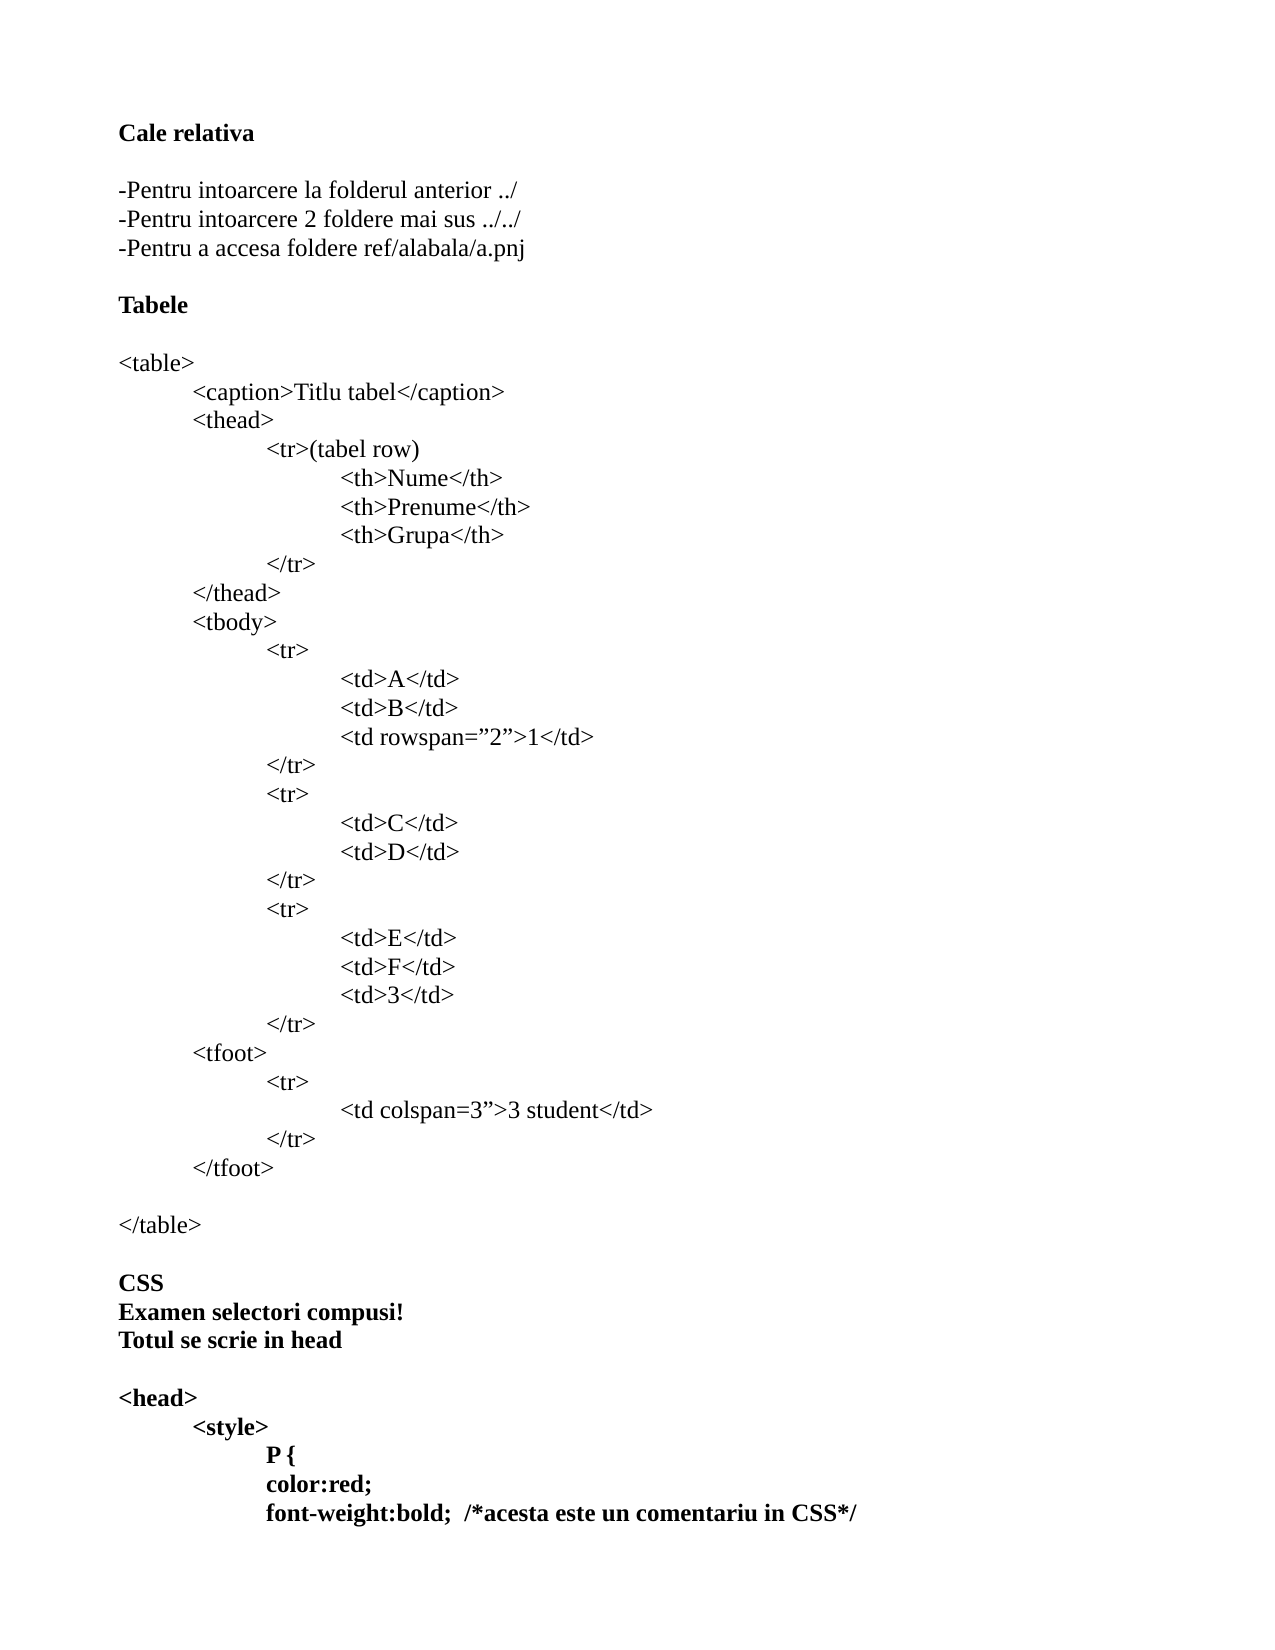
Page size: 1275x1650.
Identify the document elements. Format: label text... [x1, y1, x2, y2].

text -Pentru a accesa foldere ref/alabala/a.pnj [118, 233, 1157, 262]
text <thead> [118, 406, 1157, 434]
text </tr> [118, 1009, 1157, 1038]
text <th>Prenume</th> [118, 492, 1157, 521]
text Cale relativa [118, 118, 1157, 147]
text <style> [118, 1412, 1157, 1441]
text <td>B</td> [118, 693, 1157, 722]
text </thead> [118, 578, 1157, 607]
text Totul se scrie in head [118, 1326, 1157, 1354]
text </tr> [118, 866, 1157, 894]
text -Pentru intoarcere 2 foldere mai sus ../../ [118, 204, 1157, 233]
text <caption>Titlu tabel</caption> [118, 377, 1157, 406]
text CSS [118, 1268, 1157, 1297]
text -Pentru intoarcere la folderul anterior ../ [118, 176, 1157, 204]
text <td>D</td> [118, 837, 1157, 866]
text <tbody> [118, 607, 1157, 636]
text <tr> [118, 636, 1157, 664]
text </tfoot> [118, 1153, 1157, 1182]
text <tr> [118, 779, 1157, 808]
text Examen selectori compusi! [118, 1297, 1157, 1326]
text <td>C</td> [118, 808, 1157, 837]
text <td>3</td> [118, 981, 1157, 1009]
text Tabele [118, 291, 1157, 319]
text <table> [118, 348, 1157, 377]
text font-weight:bold; /*acesta este un comentariu in CSS*/ [118, 1498, 1157, 1527]
text <td>A</td> [118, 664, 1157, 693]
text <head> [118, 1383, 1157, 1412]
text <th>Nume</th> [118, 463, 1157, 492]
text <tr>(tabel row) [118, 434, 1157, 463]
text <td>F</td> [118, 952, 1157, 981]
text color:red; [118, 1469, 1157, 1498]
text <tr> [118, 1067, 1157, 1096]
text <tr> [118, 894, 1157, 923]
text <tfoot> [118, 1038, 1157, 1067]
text <th>Grupa</th> [118, 521, 1157, 549]
text </table> [118, 1211, 1157, 1239]
text P { [118, 1441, 1157, 1469]
text </tr> [118, 549, 1157, 578]
text </tr> [118, 1124, 1157, 1153]
text <td colspan=3”>3 student</td> [118, 1096, 1157, 1124]
text <td>E</td> [118, 923, 1157, 952]
text </tr> [118, 751, 1157, 779]
text <td rowspan=”2”>1</td> [118, 722, 1157, 751]
